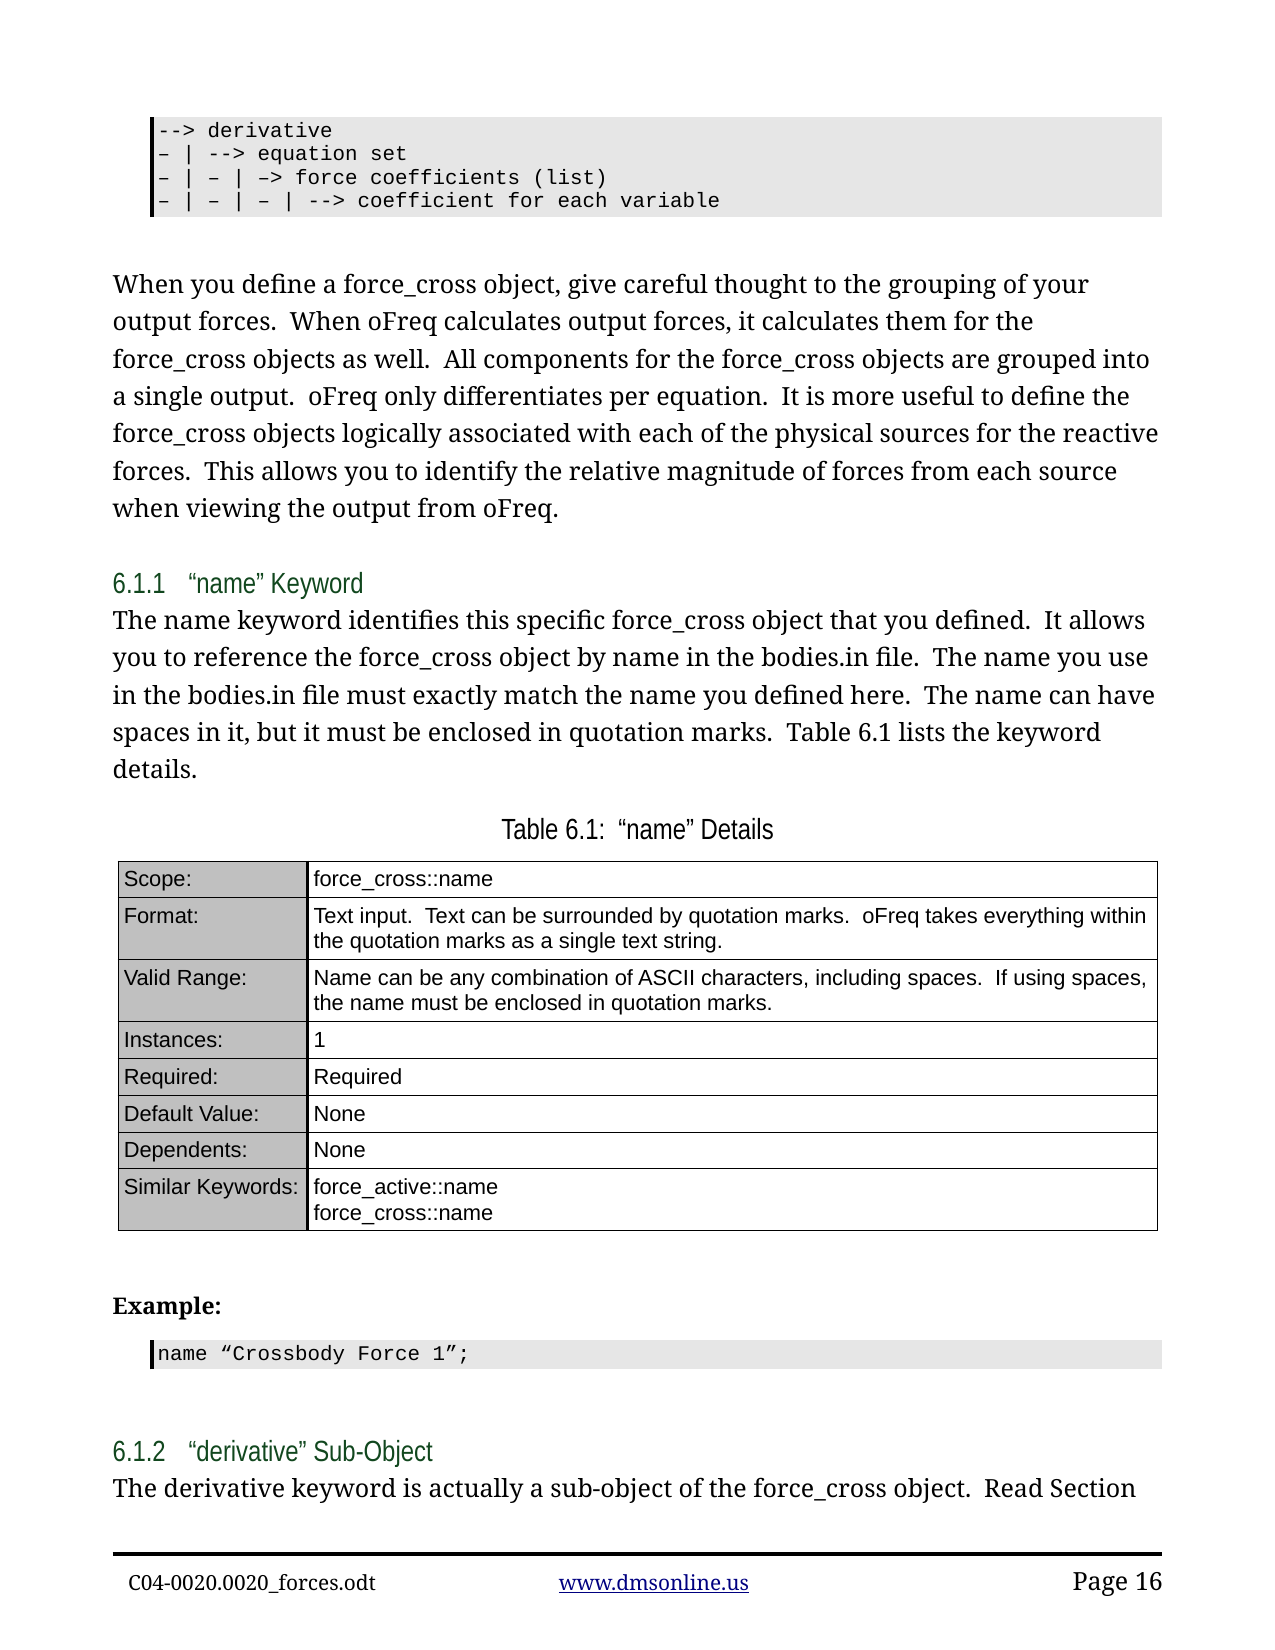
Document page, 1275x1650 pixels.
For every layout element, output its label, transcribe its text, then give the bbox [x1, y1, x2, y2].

table_cell Required: [119, 1059, 306, 1095]
table_cell None [309, 1133, 1157, 1168]
subtitle “name” keyword [112, 566, 1162, 599]
table_cell 1 [309, 1022, 1157, 1058]
subtitle “derivative” sub-Object [112, 1434, 1162, 1467]
table_cell Instances: [119, 1022, 306, 1058]
text --> derivative [154, 117, 1162, 143]
table_cell Name can be any combination of ASCII characters, including spaces. If using spaces, the name must be enclosed in quotation marks. [309, 960, 1157, 1021]
text name “Crossbody Force 1”; [154, 1340, 1162, 1369]
text – | – | – | --> coefficient for each variable [154, 191, 1162, 217]
table_cell None [309, 1096, 1157, 1132]
text – | – | –> force coefficients (list) [154, 167, 1162, 191]
text When you define a force_cross object, give careful thought to the grouping of your output forces. When oFreq calculates output forces, it calculates them for the force_cross objects as well. All components for the force_cross objects are grouped into a single output. oFreq only differentiates per equation. It is more useful to define the force_cross objects logically associated with each of the physical sources for the reactive forces. This allows you to identify the relative magnitude of forces from each source when viewing the output from oFreq. [112, 267, 1162, 525]
table_cell Required [309, 1059, 1157, 1095]
table_cell Similar Keywords: [119, 1169, 306, 1230]
text Example: [112, 1290, 1162, 1322]
text The derivative keyword is actually a sub-object of the force_cross object. Read Section [112, 1471, 1162, 1504]
text Table 6.1: “name” Details [112, 812, 1162, 846]
table_header Scope: [119, 862, 306, 897]
table_cell Valid Range: [119, 960, 306, 1021]
text – | --> equation set [154, 143, 1162, 167]
text The name keyword identifies this specific force_cross object that you defined. It allows you to reference the force_cross object by name in the bodies.in file. The name you use in the bodies.in file must exactly match the name you defined here. The name can have spaces in it, but it must be enclosed in quotation marks. Table 6.1 lists the keyword details. [112, 603, 1162, 786]
table_cell Default Value: [119, 1096, 306, 1132]
table_cell Dependents: [119, 1133, 306, 1168]
table_cell Text input. Text can be surrounded by quotation marks. oFreq takes everything within the quotation marks as a single text string. [309, 898, 1157, 959]
table_header force_cross::name [309, 862, 1157, 897]
table_cell force_active::name force_cross::name [309, 1169, 1157, 1230]
table_cell Format: [119, 898, 306, 959]
